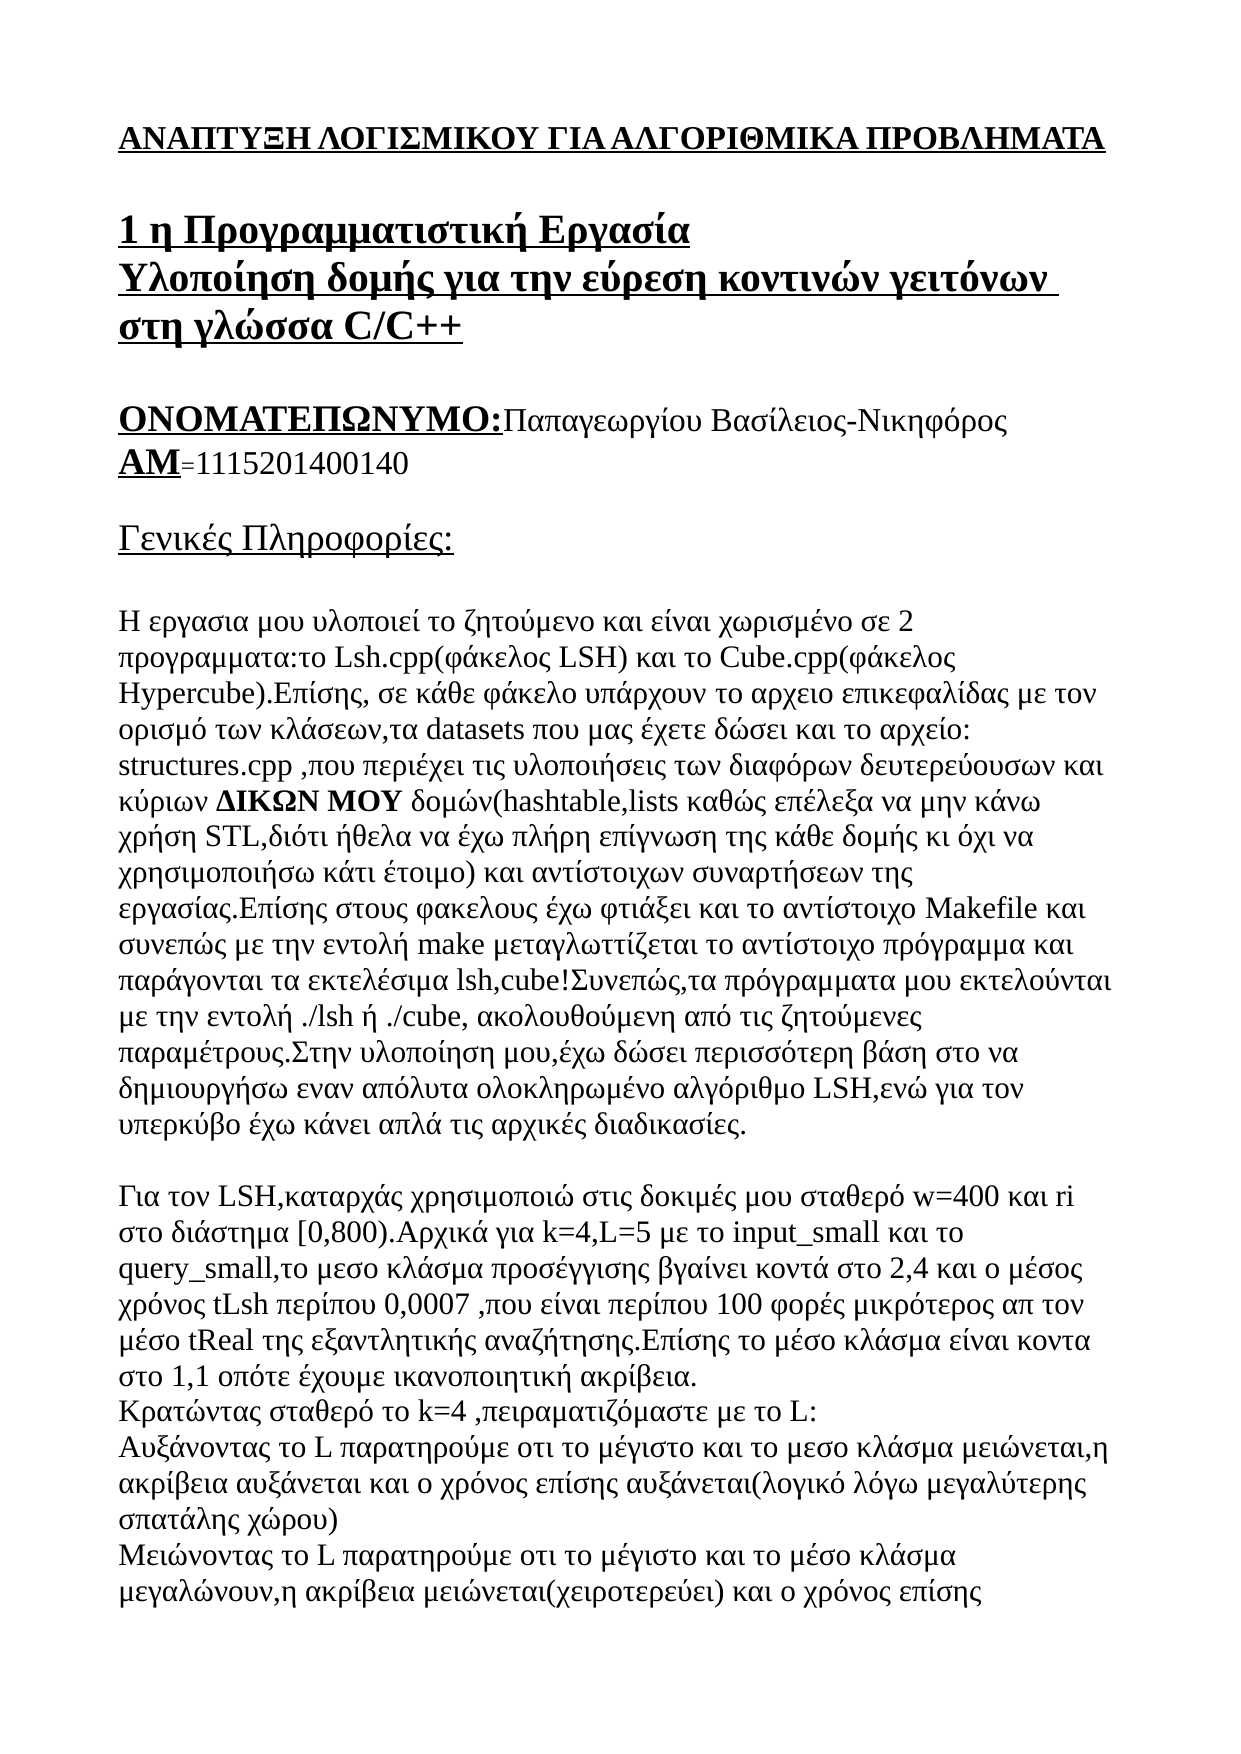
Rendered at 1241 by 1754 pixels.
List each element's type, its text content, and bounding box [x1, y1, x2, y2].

text Υλοποίηση δομής για την εύρεση κοντινών γειτόνων στη γλώσσα C/C++ [118, 252, 1122, 348]
text ΑΝΑΠΤΥΞΗ ΛΟΓΙΣΜΙΚΟΥ ΓΙΑ ΑΛΓΟΡΙΘΜΙΚΑ ΠΡΟΒΛΗΜΑΤΑ [118, 118, 1122, 156]
text Αυξάνοντας το L παρατηρούμε οτι το μέγιστο και το μεσο κλάσμα μειώνεται,η ακρίβεια αυξάνεται και ο χρόνος επίσης αυξάνεται(λογικό λόγω μεγαλύτερης σπατάλης χώρου) [118, 1429, 1122, 1536]
text 1 η Προγραμματιστική Εργασία [118, 204, 1122, 252]
text Μειώνοντας το L παρατηρούμε οτι το μέγιστο και το μέσο κλάσμα μεγαλώνουν,η ακρίβεια μειώνεται(χειροτερεύει) και ο χρόνος επίσης [118, 1536, 1122, 1608]
text Για τον LSH,καταρχάς χρησιμοποιώ στις δοκιμές μου σταθερό w=400 και ri στο διάστημα [0,800).Αρχικά για k=4,L=5 με το input_small και το query_small,το μεσο κλάσμα προσέγγισης βγαίνει κοντά στο 2,4 και ο μέσος χρόνος tLsh περίπου 0,0007 ,που είναι περίπου 100 φορές μικρότερος απ τον μέσο tReal της εξαντλητικής αναζήτησης.Επίσης το μέσο κλάσμα είναι κοντα στο 1,1 οπότε έχουμε ικανοποιητική ακρίβεια. [118, 1177, 1122, 1393]
text Κρατώντας σταθερό το k=4 ,πειραματιζόμαστε με το L: [118, 1393, 1122, 1429]
text ΑΜ=1115201400140 [118, 439, 1122, 482]
text H εργασια μου υλοποιεί το ζητούμενο και είναι χωρισμένο σε 2 προγραμματα:το Lsh.cpp(φάκελος LSH) και το Cube.cpp(φάκελος Hypercube).Eπίσης, σε κάθε φάκελο υπάρχουν το αρχειο επικεφαλίδας με τον ορισμό των κλάσεων,τα datasets που μας έχετε δώσει και το αρχείο: structures.cpp ,που περιέχει τις υλοποιήσεις των διαφόρων δευτερεύουσων και κύριων ΔΙΚΩΝ ΜΟΥ δομών(hashtable,lists καθώς επέλεξα να μην κάνω χρήση STL,διότι ήθελα να έχω πλήρη επίγνωση της κάθε δομής κι όχι να χρησιμοποιήσω κάτι έτοιμο) και αντίστοιχων συναρτήσεων της εργασίας.Επίσης στους φακελους έχω φτιάξει και το αντίστοιχο Makefile και συνεπώς με την εντολή make μεταγλωττίζεται το αντίστοιχο πρόγραμμα και παράγονται τα εκτελέσιμα lsh,cube!Συνεπώς,τα πρόγραμματα μου εκτελούνται με την εντολή ./lsh ή ./cube, ακολουθούμενη από τις ζητούμενες παραμέτρους.Στην υλοποίηση μου,έχω δώσει περισσότερη βάση στο να δημιουργήσω εναν απόλυτα ολοκληρωμένο αλγόριθμο LSH,ενώ για τον υπερκύβο έχω κάνει απλά τις αρχικές διαδικασίες. [118, 602, 1122, 1141]
text ΟΝΟΜΑΤΕΠΩΝΥΜΟ:Παπαγεωργίου Βασίλειος-Νικηφόρος [118, 396, 1122, 439]
text Γενικές Πληροφορίες: [118, 516, 1122, 559]
